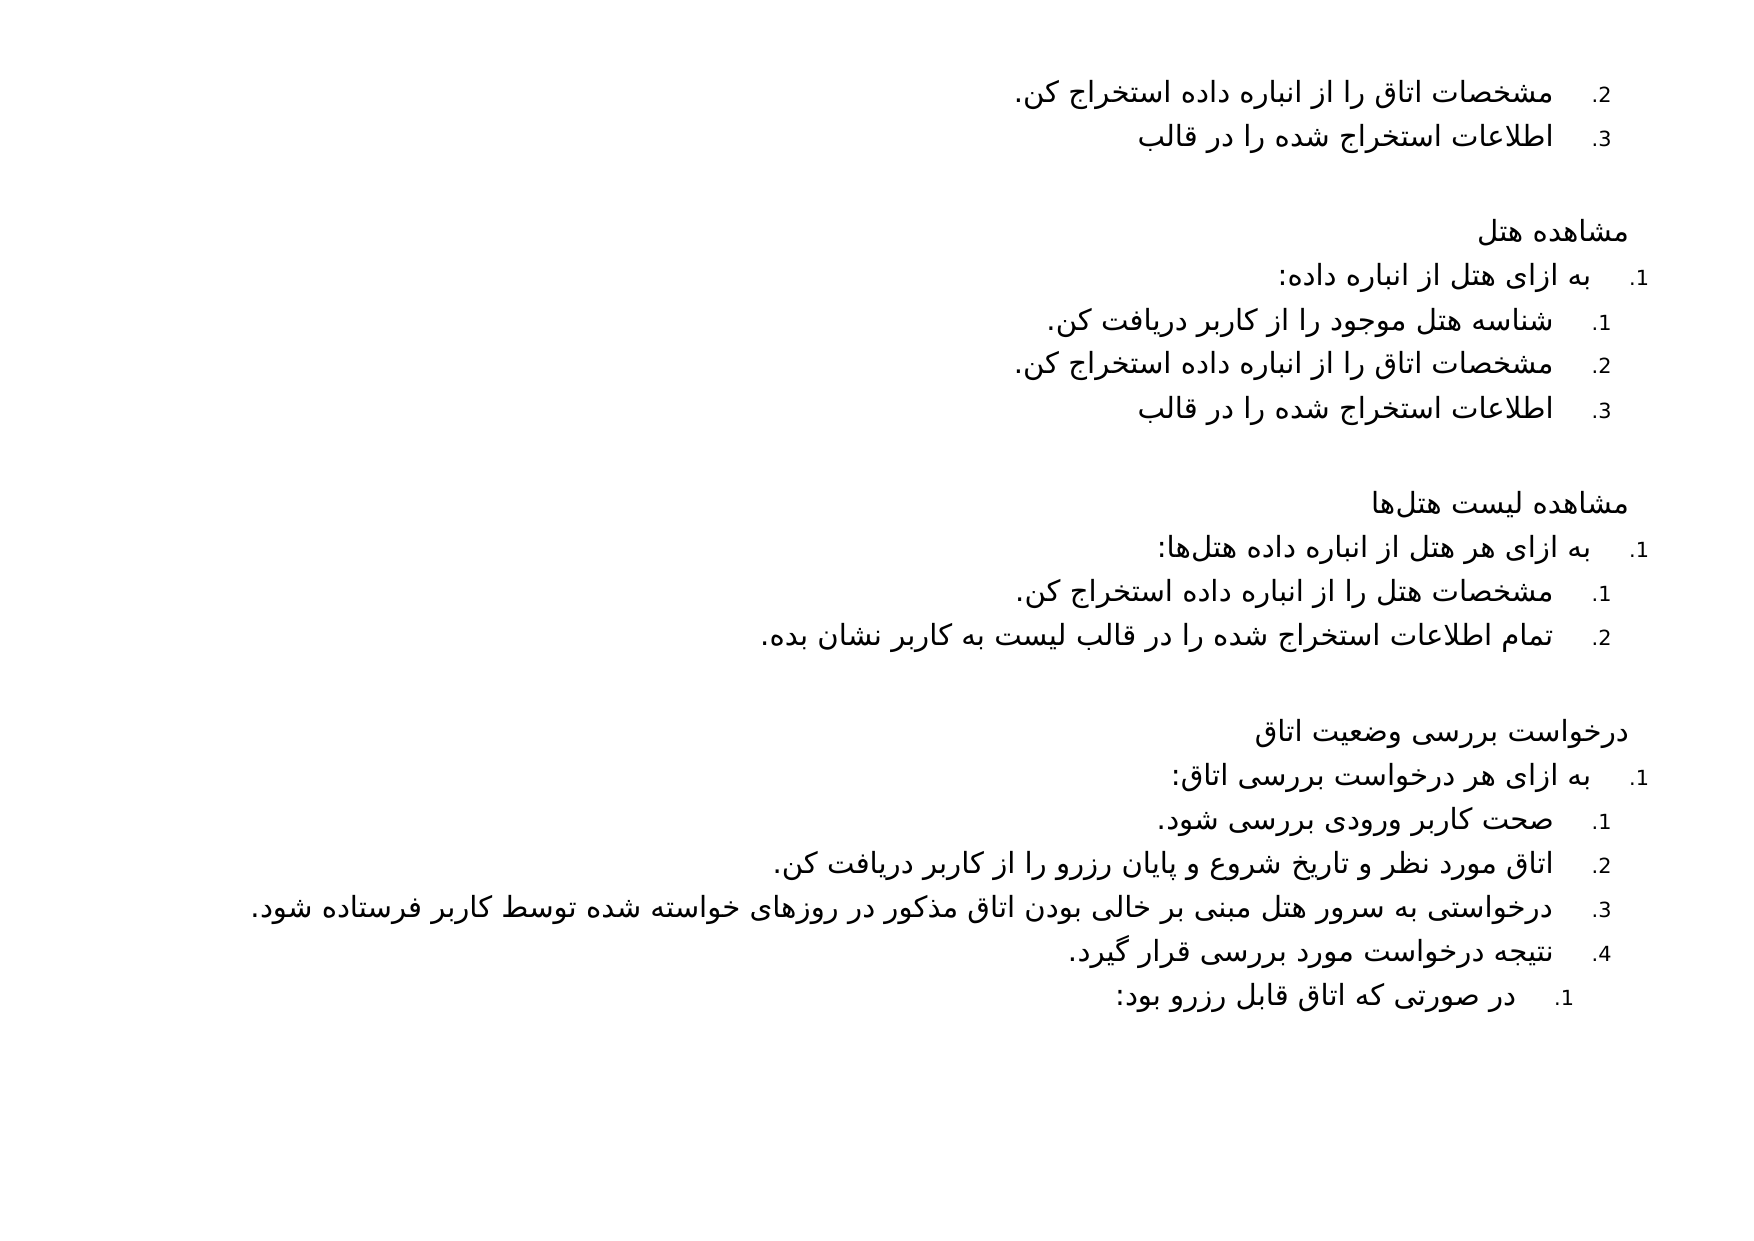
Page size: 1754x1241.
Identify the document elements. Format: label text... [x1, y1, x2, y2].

list مشخصات هتل را از انباره داده استخراج کن. [125, 575, 1591, 609]
list در صورتی که اتاق قابل رزرو بود: [125, 979, 1554, 1013]
list شناسه هتل موجود را از کاربر دریافت کن. [125, 303, 1591, 337]
list به ازای هر درخواست بررسی اتاق: [125, 758, 1629, 792]
list اتاق مورد نظر و تاریخ‌ شروع و پایان رزرو را از کاربر دریافت کن. [125, 847, 1591, 881]
text مشاهده هتل [125, 215, 1629, 249]
list نتیجه درخواست مورد بررسی قرار گیرد. [125, 935, 1591, 969]
list درخواستی به سرور هتل مبنی بر خالی بودن اتاق مذکور در روزهای خواسته شده توسط کاربر فرستاده شود. [125, 891, 1591, 924]
list صحت کاربر ورودی بررسی شود. [125, 802, 1591, 836]
text درخواست بررسی وضعیت اتاق [125, 714, 1629, 748]
list اطلاعات استخراج شده را در قالب [125, 119, 1591, 153]
list مشخصات اتاق را از انباره داده استخراج کن. [125, 75, 1591, 109]
text مشاهده لیست هتل‌ها [125, 487, 1629, 521]
list مشخصات اتاق را از انباره داده استخراج کن. [125, 347, 1591, 381]
list به ازای هتل از انباره داده: [125, 259, 1629, 293]
list به ازای هر هتل از انباره داده هتل‌ها: [125, 531, 1629, 564]
list اطلاعات استخراج شده را در قالب [125, 391, 1591, 425]
list تمام اطلاعات استخراج شده را در قالب لیست به کاربر نشان بده. [125, 619, 1591, 653]
